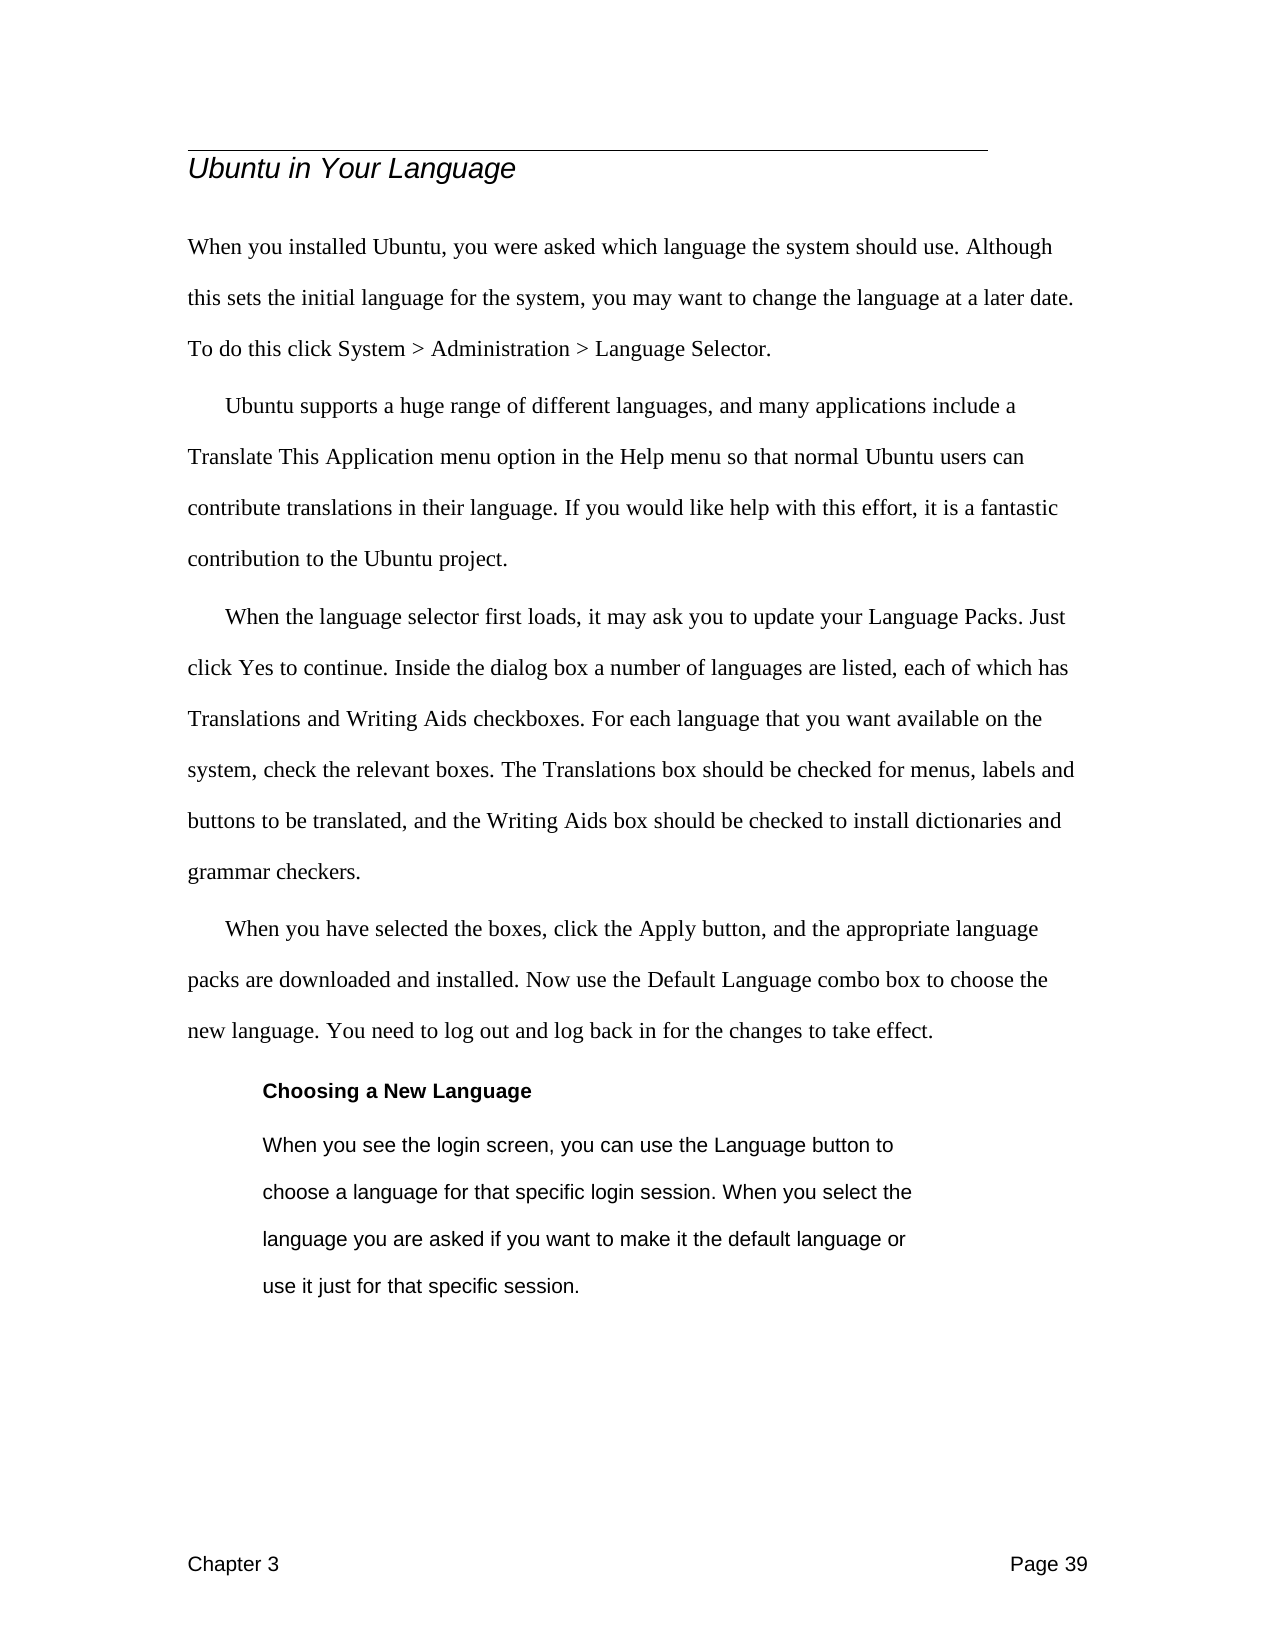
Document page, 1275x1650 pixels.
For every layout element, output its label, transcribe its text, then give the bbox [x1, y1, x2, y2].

text Ubuntu in Your Language [187, 151, 988, 185]
text Choosing a New Language [262, 1080, 937, 1103]
text When you have selected the boxes, click the Apply button, and the appropriate language packs are downloaded and installed. Now use the Default Language combo box to choose the new language. You need to log out and log back in for the changes to take effect. [187, 916, 1087, 1044]
text When you see the login screen, you can use the Language button to choose a language for that specific login session. When you select the language you are asked if you want to make it the default language or use it just for that specific session. [262, 1133, 937, 1298]
text Ubuntu supports a huge range of different languages, and many applications include a Translate This Application menu option in the Help menu so that normal Ubuntu users can contribute translations in their language. If you would like help with this effort, it is a fantastic contribution to the Ubuntu project. [187, 393, 1087, 572]
text When the language selector first loads, it may ask you to update your Language Packs. Just click Yes to continue. Inside the dialog box a number of languages are listed, each of which has Translations and Writing Aids checkboxes. For each language that you want available on the system, check the relevant boxes. The Translations box should be checked for menus, labels and buttons to be translated, and the Writing Aids box should be checked to install dictionaries and grammar checkers. [187, 604, 1087, 884]
text When you installed Ubuntu, you were asked which language the system should use. Although this sets the initial language for the system, you may want to change the language at a later date. To do this click System > Administration > Language Selector. [187, 234, 1087, 361]
